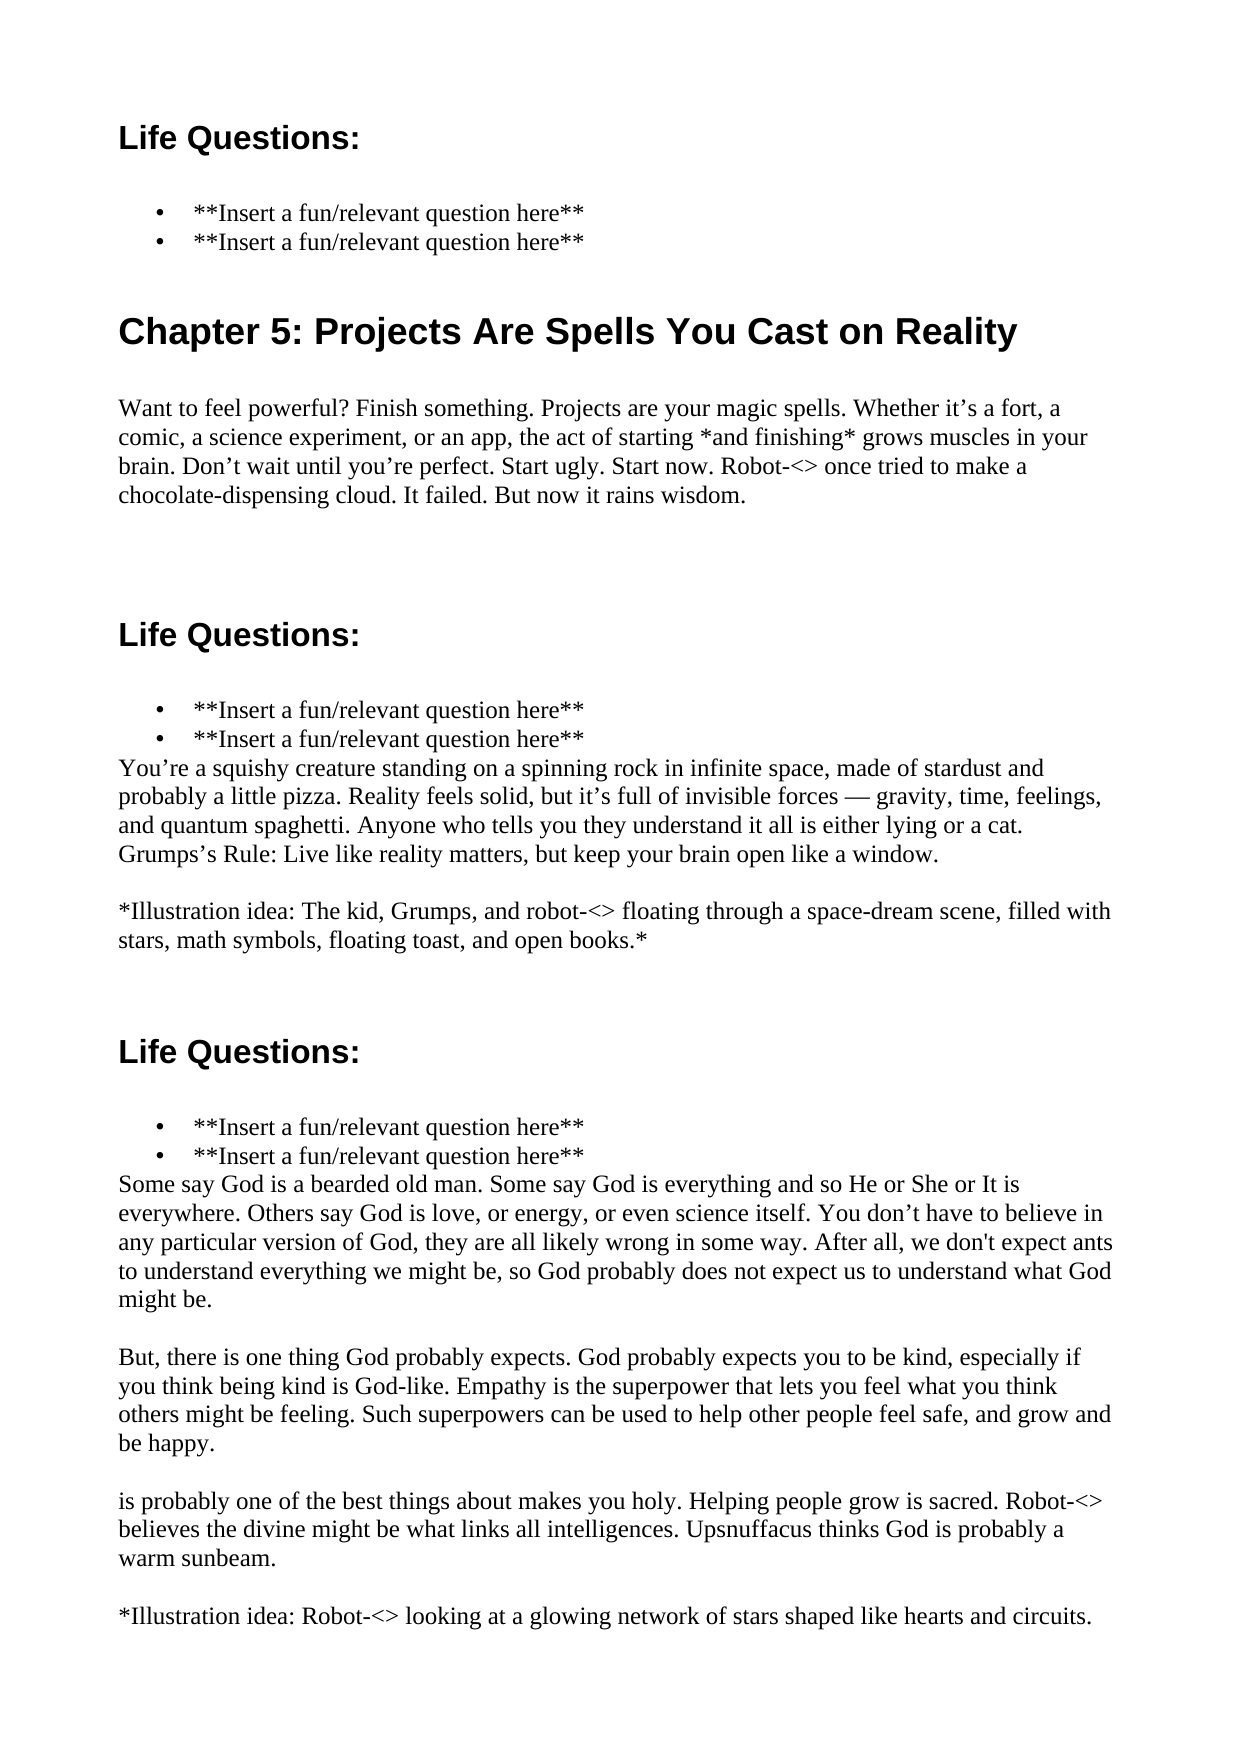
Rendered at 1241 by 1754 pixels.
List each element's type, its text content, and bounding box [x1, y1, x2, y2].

list **Insert a fun/relevant question here** [156, 636, 1122, 664]
list **Insert a fun/relevant question here** [156, 262, 1122, 291]
list If there wasn't a God, would it still be important to do good things? [156, 1354, 1122, 1383]
subtitle Life Questions: [118, 204, 1122, 233]
text You don’t need to be rich or famous to be great. You just need to leave the world a bit better than you found it. Great people are: [118, 1469, 1122, 1527]
subtitle Life Questions: [118, 1239, 1122, 1268]
list - Brave [156, 1556, 1122, 1584]
list **Insert a fun/relevant question here** [156, 664, 1122, 693]
text You’re a squishy creature standing on a spinning rock in infinite space, made of stardust and probably a little pizza. Reality feels solid, but it’s full of invisible forces — gravity, time, feelings, and quantum spaghetti. Anyone who tells you they understand it all is either lying or a cat. Grumps’s Rule: Live like reality matters, but keep your brain open like a window. [118, 319, 1122, 434]
list When you see someone who is sad, what would you do to cheer them up? [156, 1297, 1122, 1326]
text is probably one of the best things about makes you holy. Helping people grow is sacred. Robot-<> believes the divine might be what links all intelligences. Upsnuffacus thinks God is probably a warm sunbeam. [118, 1009, 1122, 1096]
text *Illustration idea: Robot-<> looking at a glowing network of stars shaped like hearts and circuits. Grumps is kneeling. Upsnuffacus is napping in the light.* [118, 1124, 1122, 1182]
text Some say God is a bearded old man. Some say God is everything and so He or She or It is everywhere. Others say God is love, or energy, or even science itself. You don’t have to believe in any particular version of God, they are all likely wrong in some way. After all, we don't expect ants to understand everything we might be, so God probably does not expect us to understand what God might be. [118, 693, 1122, 837]
list If there is a God, do you think that is something God would like? [156, 1326, 1122, 1354]
subtitle Life Questions: [118, 578, 1122, 607]
list Curious [156, 1527, 1122, 1556]
text But, there is one thing God probably expects. God probably expects you to be kind, especially if you think being kind is God-like. Empathy is the superpower that lets you feel what you think others might be feeling. Such superpowers can be used to help other people feel safe, and grow and be happy. [118, 866, 1122, 981]
text *Illustration idea: The kid, Grumps, and robot-<> floating through a space-dream scene, filled with stars, math symbols, floating toast, and open books.* [118, 463, 1122, 521]
list - Honest (especially with themselves) [156, 1584, 1122, 1613]
list **Insert a fun/relevant question here** [156, 291, 1122, 319]
subtitle Chapter 8: What It Means to Be a Great Person [118, 1412, 1122, 1441]
